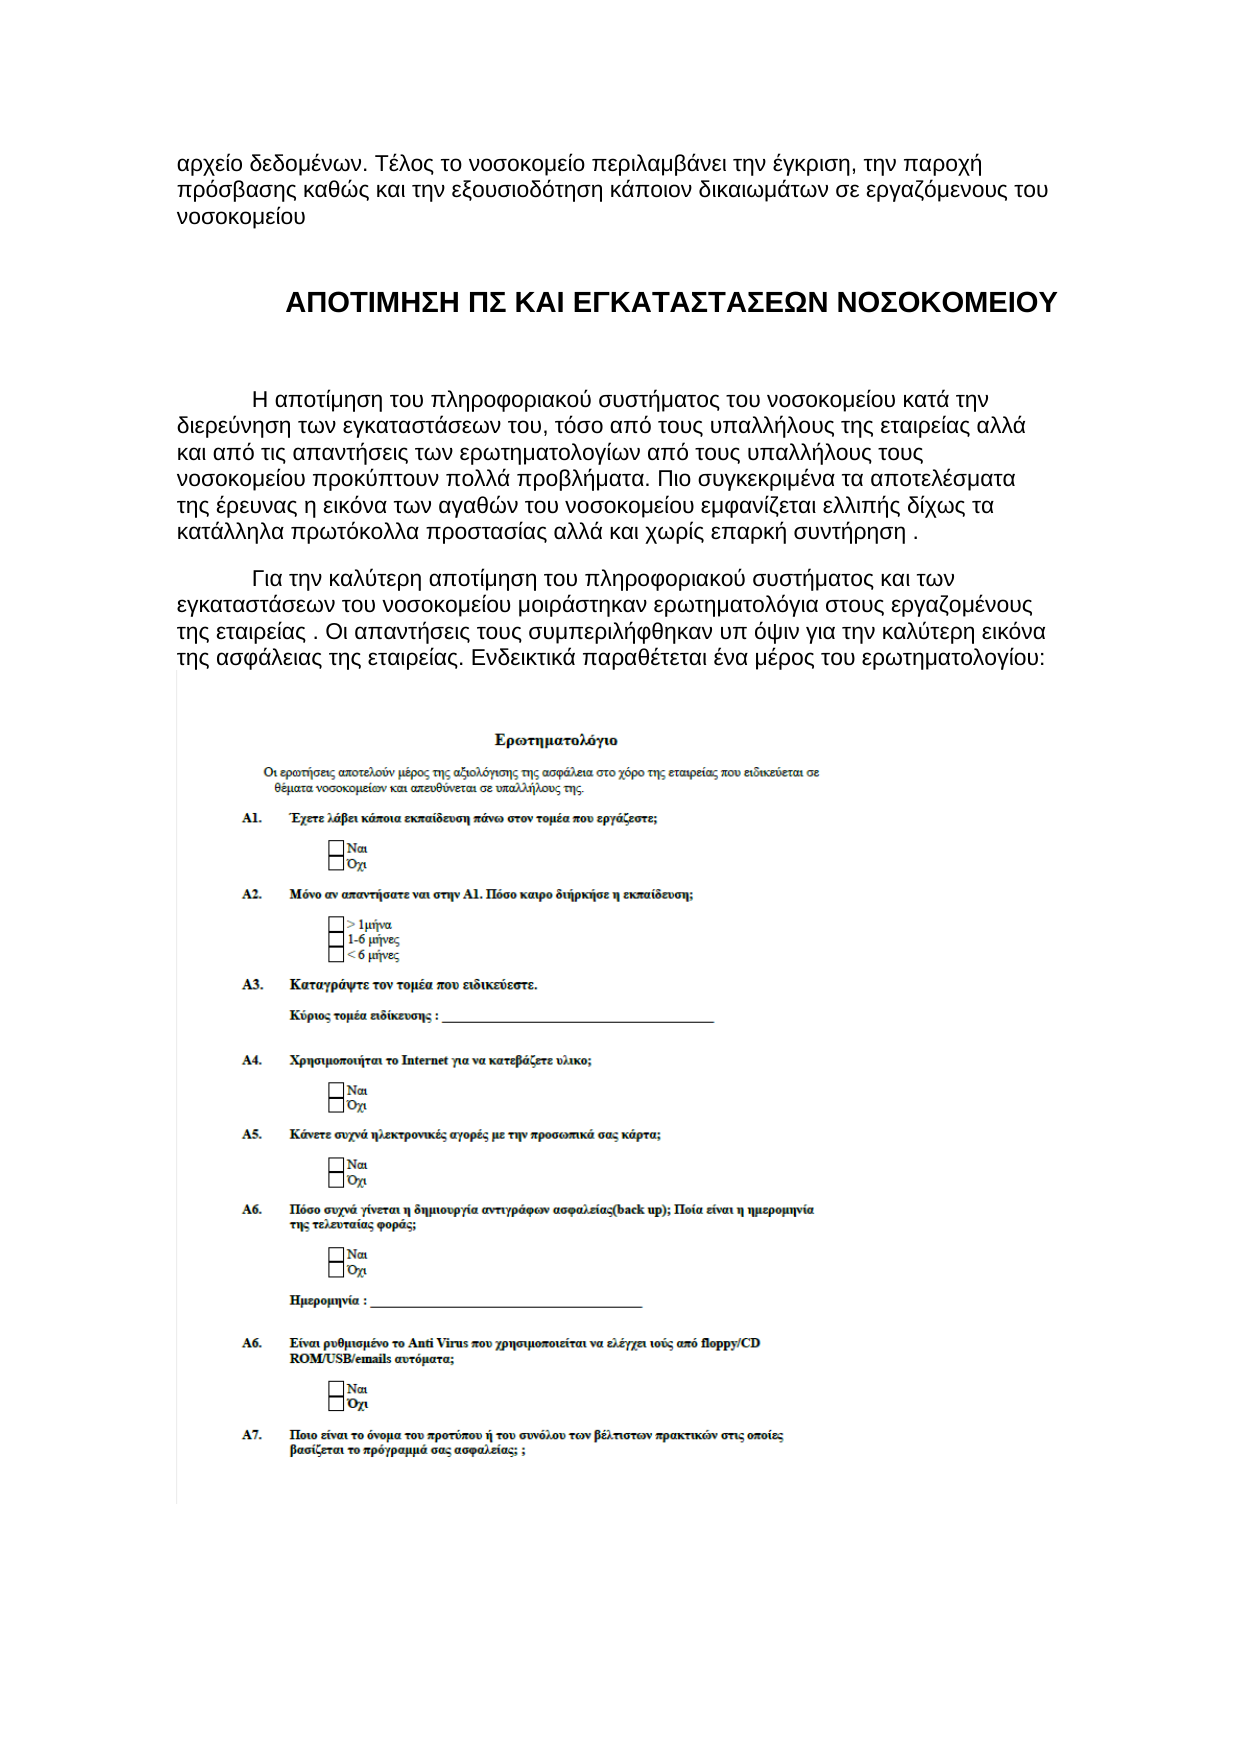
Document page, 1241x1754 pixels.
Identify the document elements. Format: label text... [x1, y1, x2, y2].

text αρχείο δεδομένων. Τέλος το νοσοκομείο περιλαμβάνει την έγκριση, την παροχή πρόσβασης καθώς και την εξουσιοδότηση κάποιον δικαιωμάτων σε εργαζόμενους του νοσοκομείου [177, 150, 1053, 229]
text Η αποτίμηση του πληροφοριακού συστήματος του νοσοκομείου κατά την διερεύνηση των εγκαταστάσεων του, τόσο από τους υπαλλήλους της εταιρείας αλλά και από τις απαντήσεις των ερωτηματολογίων από τους υπαλλήλους τους νοσοκομείου προκύπτουν πολλά προβλήματα. Πιο συγκεκριμένα τα αποτελέσματα της έρευνας η εικόνα των αγαθών του νοσοκομείου εμφανίζεται ελλιπής δίχως τα κατάλληλα πρωτόκολλα προστασίας αλλά και χωρίς επαρκή συντήρηση . [177, 386, 1053, 544]
text Για την καλύτερη αποτίμηση του πληροφοριακού συστήματος και των εγκαταστάσεων του νοσοκομείου μοιράστηκαν ερωτηματολόγια στους εργαζομένους της εταιρείας . Οι απαντήσεις τους συμπεριλήφθηκαν υπ όψιν για την καλύτερη εικόνα της ασφάλειας της εταιρείας. Ενδεικτικά παραθέτεται ένα μέρος του ερωτηματολογίου: [177, 565, 1053, 1508]
subtitle ΑΠΟΤΙΜΗΣΗ ΠΣ ΚΑΙ ΕΓΚΑΤΑΣΤΑΣΕΩΝ ΝΟΣΟΚΟΜΕΙΟΥ [177, 284, 1103, 318]
picture [176, 670, 913, 1504]
